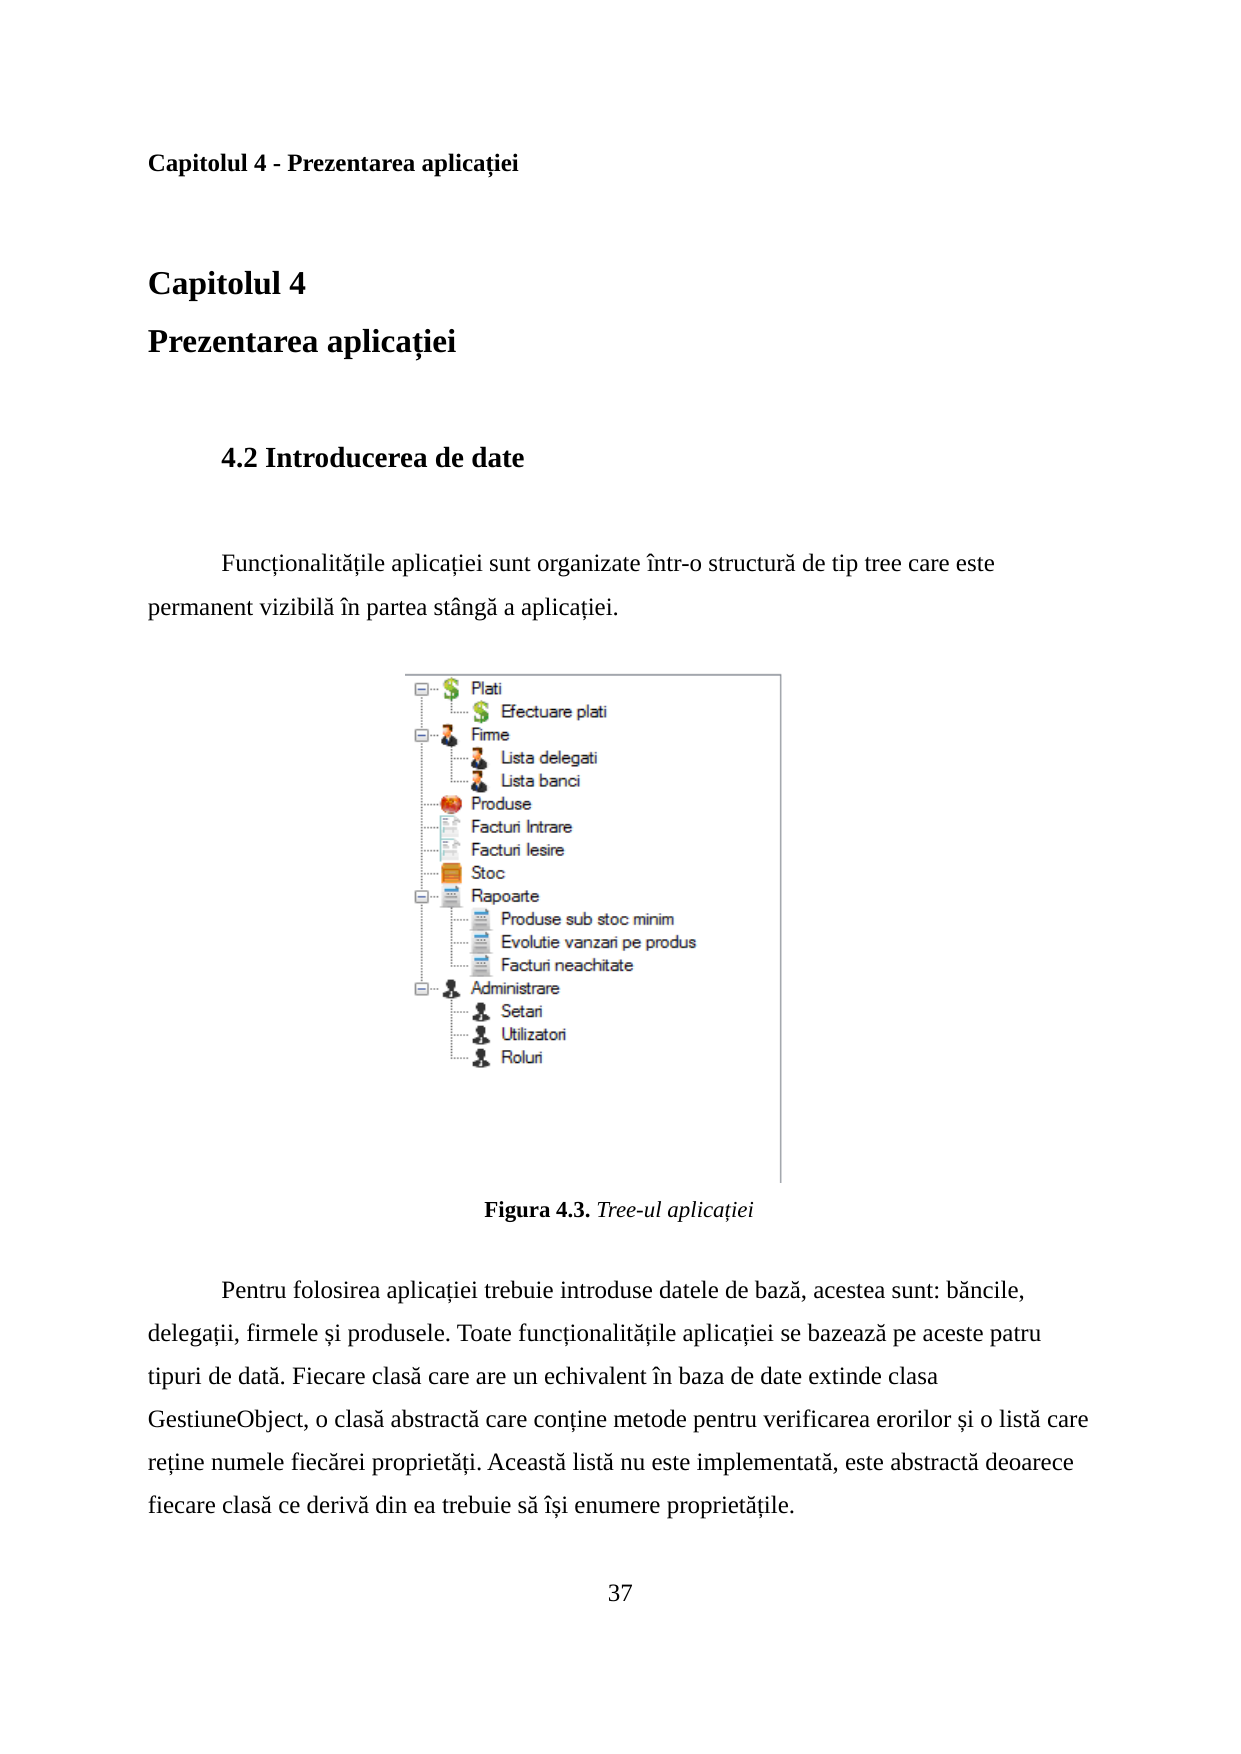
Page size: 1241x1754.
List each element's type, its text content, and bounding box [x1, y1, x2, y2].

text Funcționalitățile aplicației sunt organizate într-o structură de tip tree care este permanent vizibilă în partea stângă a aplicației. [148, 544, 1093, 620]
text Capitolul 4 [148, 263, 1093, 302]
text Pentru folosirea aplicației trebuie introduse datele de bază, acestea sunt: băncile, delegații, firmele și produsele. Toate funcționalitățile aplicației se bazează pe aceste patru tipuri de dată. Fiecare clasă care are un echivalent în baza de date extinde clasa GestiuneObject, o clasă abstractă care conține metode pentru verificarea erorilor și o listă care reține numele fiecărei proprietăți. Această listă nu este implementată, este abstractă deoarece fiecare clasă ce derivă din ea trebuie să își enumere proprietățile. [148, 1275, 1093, 1519]
text 4.2 Introducerea de date [148, 436, 1093, 474]
picture [405, 673, 782, 1183]
text Prezentarea aplicației [148, 321, 1093, 359]
text Figura 4.3. Tree-ul aplicației [148, 678, 1093, 1222]
